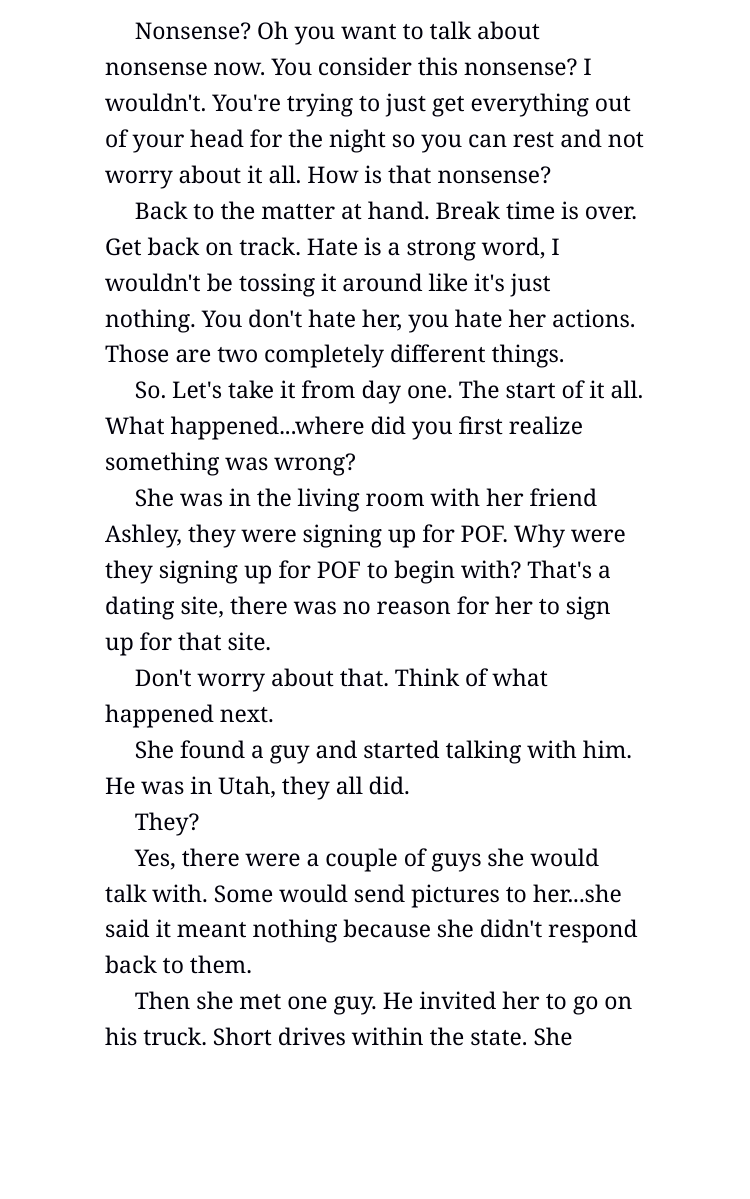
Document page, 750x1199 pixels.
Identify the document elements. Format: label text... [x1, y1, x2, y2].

text She was in the living room with her friend Ashley, they were signing up for POF. Why were they signing up for POF to begin with? That's a dating site, there was no reason for her to sign up for that site. [105, 482, 645, 657]
text They? [105, 806, 645, 837]
text She found a guy and started talking with him. He was in Utah, they all did. [105, 734, 645, 801]
text Nonsense? Oh you want to talk about nonsense now. You consider this nonsense? I wouldn't. You're trying to just get everything out of your head for the night so you can rest and not worry about it all. How is that nonsense? [105, 15, 645, 190]
text Then she met one guy. He invited her to go on his truck. Short drives within the state. She [105, 985, 645, 1052]
text Back to the matter at hand. Break time is over. Get back on track. Hate is a strong word, I wouldn't be tossing it around like it's just nothing. You don't hate her, you hate her actions. Those are two completely different things. [105, 195, 645, 370]
text Don't worry about that. Think of what happened next. [105, 662, 645, 729]
text So. Let's take it from day one. The start of it all. What happened...where did you first realize something was wrong? [105, 374, 645, 477]
text Yes, there were a couple of guys she would talk with. Some would send pictures to her...she said it meant nothing because she didn't respond back to them. [105, 842, 645, 981]
